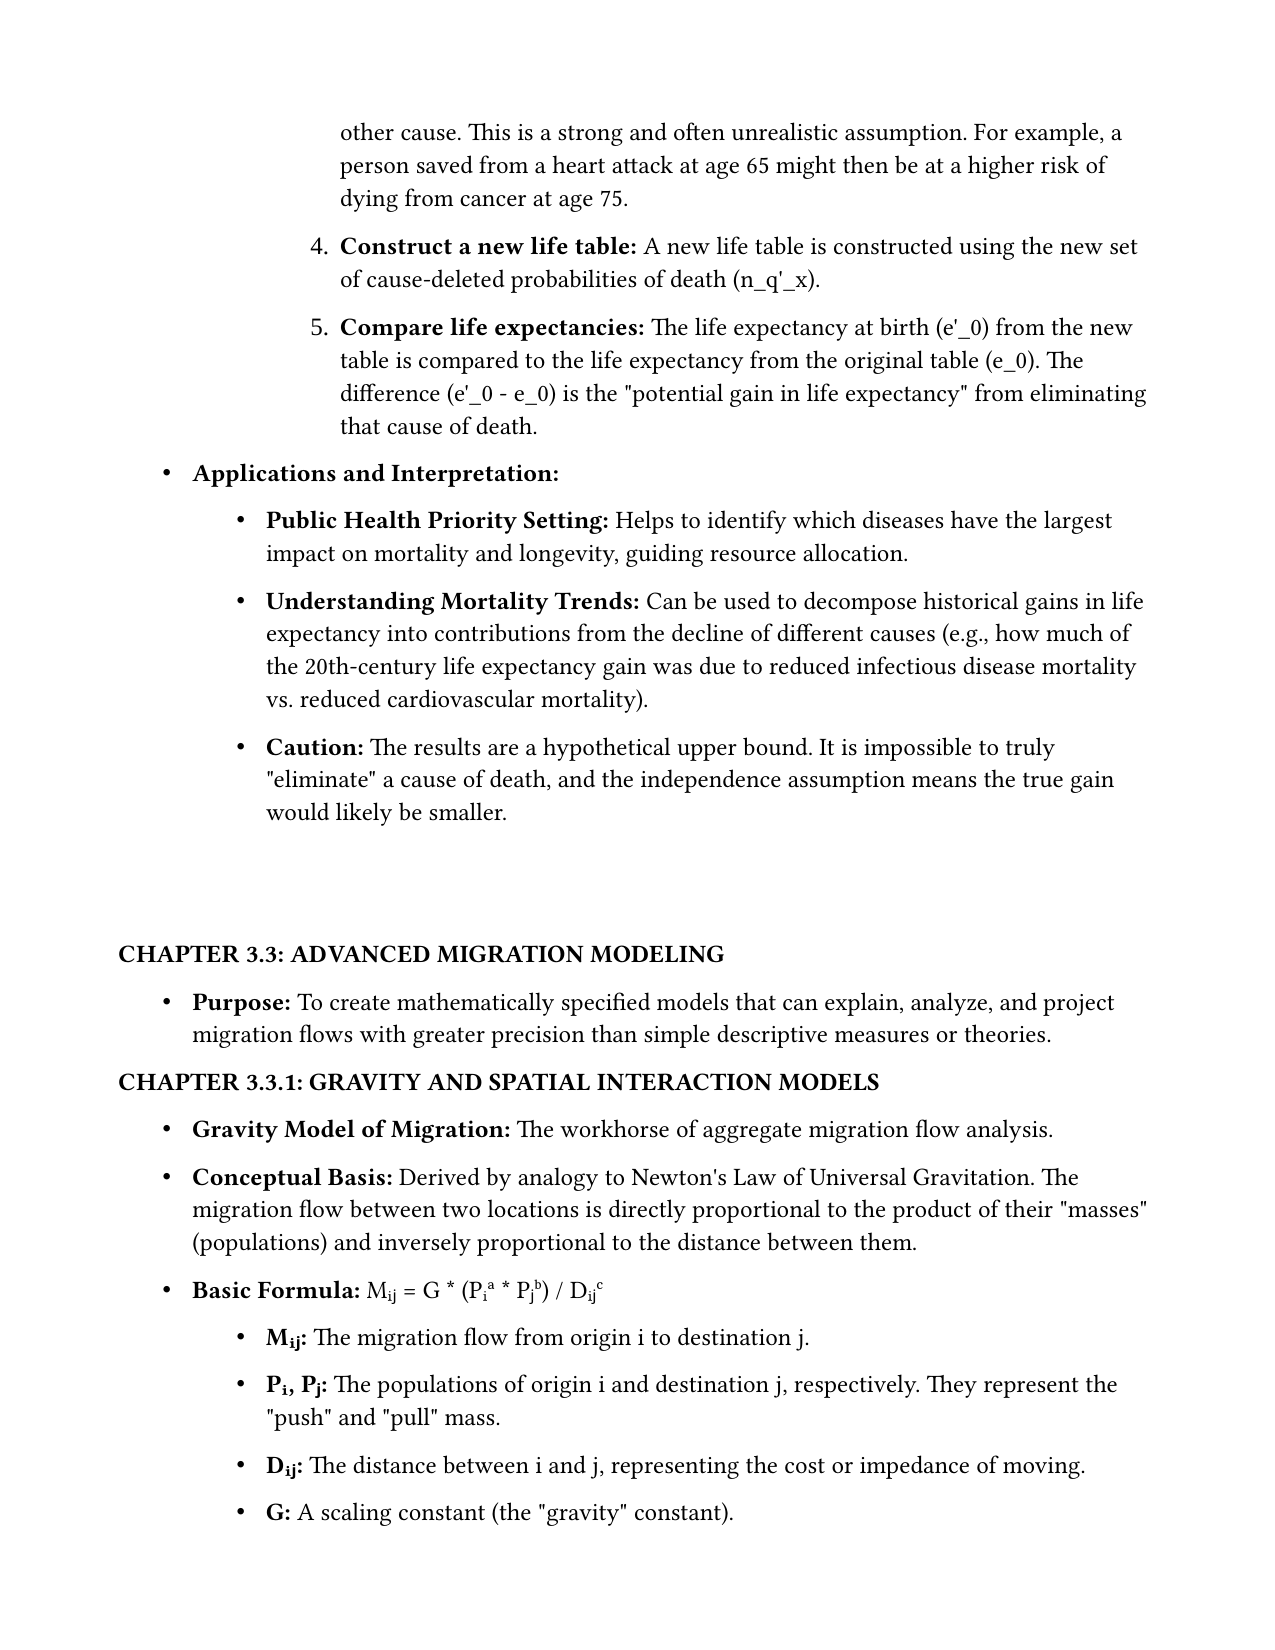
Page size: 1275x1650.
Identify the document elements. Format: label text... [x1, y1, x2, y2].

list G: A scaling constant (the "gravity" constant). [236, 1498, 1157, 1527]
text CHAPTER 3.3.1: GRAVITY AND SPATIAL INTERACTION MODELS [118, 1068, 1157, 1096]
list Compare life expectancies: The life expectancy at birth (e'_0) from the new table is compared to the life expectancy from the original table (e_0). The difference (e'_0 - e_0) is the "potential gain in life expectancy" from eliminating that cause of death. [310, 312, 1157, 440]
list Conceptual Basis: Derived by analogy to Newton's Law of Universal Gravitation. The migration flow between two locations is directly proportional to the product of their "masses" (populations) and inversely proportional to the distance between them. [162, 1163, 1157, 1257]
list other cause. This is a strong and often unrealistic assumption. For example, a person saved from a heart attack at age 65 might then be at a higher risk of dying from cancer at age 75. [310, 118, 1157, 212]
list Mᵢⱼ: The migration flow from origin i to destination j. [236, 1323, 1157, 1352]
list Basic Formula: Mᵢⱼ = G * (Pᵢᵃ * Pⱼᵇ) / Dᵢⱼᶜ [162, 1276, 1157, 1304]
list Purpose: To create mathematically specified models that can explain, analyze, and project migration flows with greater precision than simple descriptive measures or theories. [162, 988, 1157, 1049]
list Pᵢ, Pⱼ: The populations of origin i and destination j, respectively. They represent the "push" and "pull" mass. [236, 1371, 1157, 1432]
list Public Health Priority Setting: Helps to identify which diseases have the largest impact on mortality and longevity, guiding resource allocation. [236, 506, 1157, 568]
list Dᵢⱼ: The distance between i and j, representing the cost or impedance of moving. [236, 1451, 1157, 1479]
list Construct a new life table: A new life table is constructed using the new set of cause-deleted probabilities of death (n_q'_x). [310, 231, 1157, 293]
text CHAPTER 3.3: ADVANCED MIGRATION MODELING [118, 940, 1157, 969]
list Understanding Mortality Trends: Can be used to decompose historical gains in life expectancy into contributions from the decline of different causes (e.g., how much of the 20th-century life expectancy gain was due to reduced infectious disease mortality vs. reduced cardiovascular mortality). [236, 587, 1157, 714]
list Caution: The results are a hypothetical upper bound. It is impossible to truly "eliminate" a cause of death, and the independence assumption means the true gain would likely be smaller. [236, 732, 1157, 827]
list Applications and Interpretation: [162, 459, 1157, 488]
list Gravity Model of Migration: The workhorse of aggregate migration flow analysis. [162, 1115, 1157, 1144]
